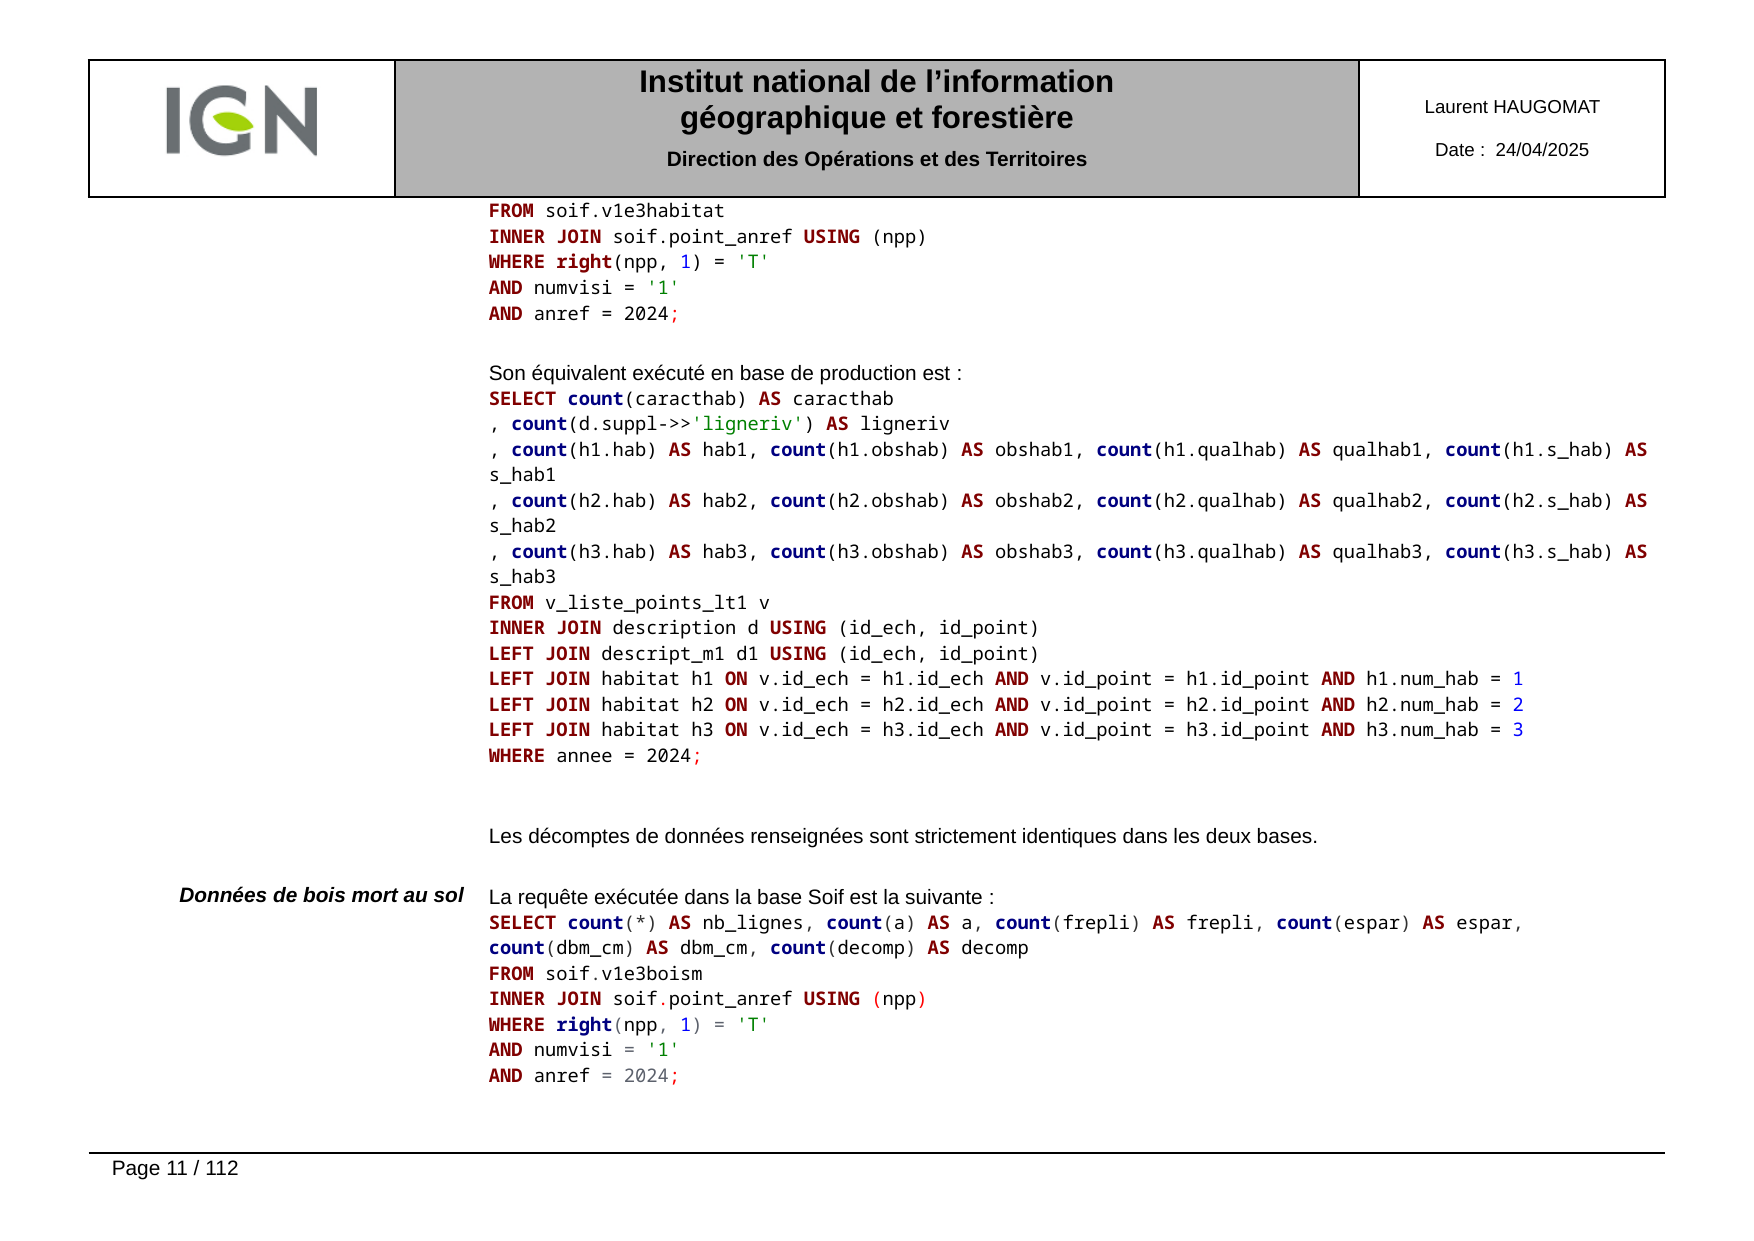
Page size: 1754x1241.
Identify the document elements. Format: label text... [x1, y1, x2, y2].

table_cell La requête exécutée dans la base Soif est la suivante : SELECT count(*) AS nb_lignes, count(a) AS a, count(frepli) AS frepli, count(espar) AS espar, count(dbm_cm) AS dbm_cm, count(decomp) AS decomp FROM soif.v1e3boism INNER JOIN soif.point_anref USING (npp) WHERE right(npp, 1) = 'T' AND numvisi = '1' AND anref = 2024; [483, 882, 1665, 1126]
picture [141, 62, 343, 180]
table_cell Données de bois mort au sol [89, 882, 483, 1126]
table_cell [89, 198, 483, 882]
table_cell FROM soif.v1e3habitat INNER JOIN soif.point_anref USING (npp) WHERE right(npp, 1) = 'T' AND numvisi = '1' AND anref = 2024; Son équivalent exécuté en base de production est : SELECT count(caracthab) AS caracthab , count(d.suppl->>'ligneriv') AS ligneriv , count(h1.hab) AS hab1, count(h1.obshab) AS obshab1, count(h1.qualhab) AS qualhab1, count(h1.s_hab) AS s_hab1 , count(h2.hab) AS hab2, count(h2.obshab) AS obshab2, count(h2.qualhab) AS qualhab2, count(h2.s_hab) AS s_hab2 , count(h3.hab) AS hab3, count(h3.obshab) AS obshab3, count(h3.qualhab) AS qualhab3, count(h3.s_hab) AS s_hab3 FROM v_liste_points_lt1 v INNER JOIN description d USING (id_ech, id_point) LEFT JOIN descript_m1 d1 USING (id_ech, id_point) LEFT JOIN habitat h1 ON v.id_ech = h1.id_ech AND v.id_point = h1.id_point AND h1.num_hab = 1 LEFT JOIN habitat h2 ON v.id_ech = h2.id_ech AND v.id_point = h2.id_point AND h2.num_hab = 2 LEFT JOIN habitat h3 ON v.id_ech = h3.id_ech AND v.id_point = h3.id_point AND h3.num_hab = 3 WHERE annee = 2024; Les décomptes de données renseignées sont strictement identiques dans les deux bases. [483, 198, 1665, 882]
